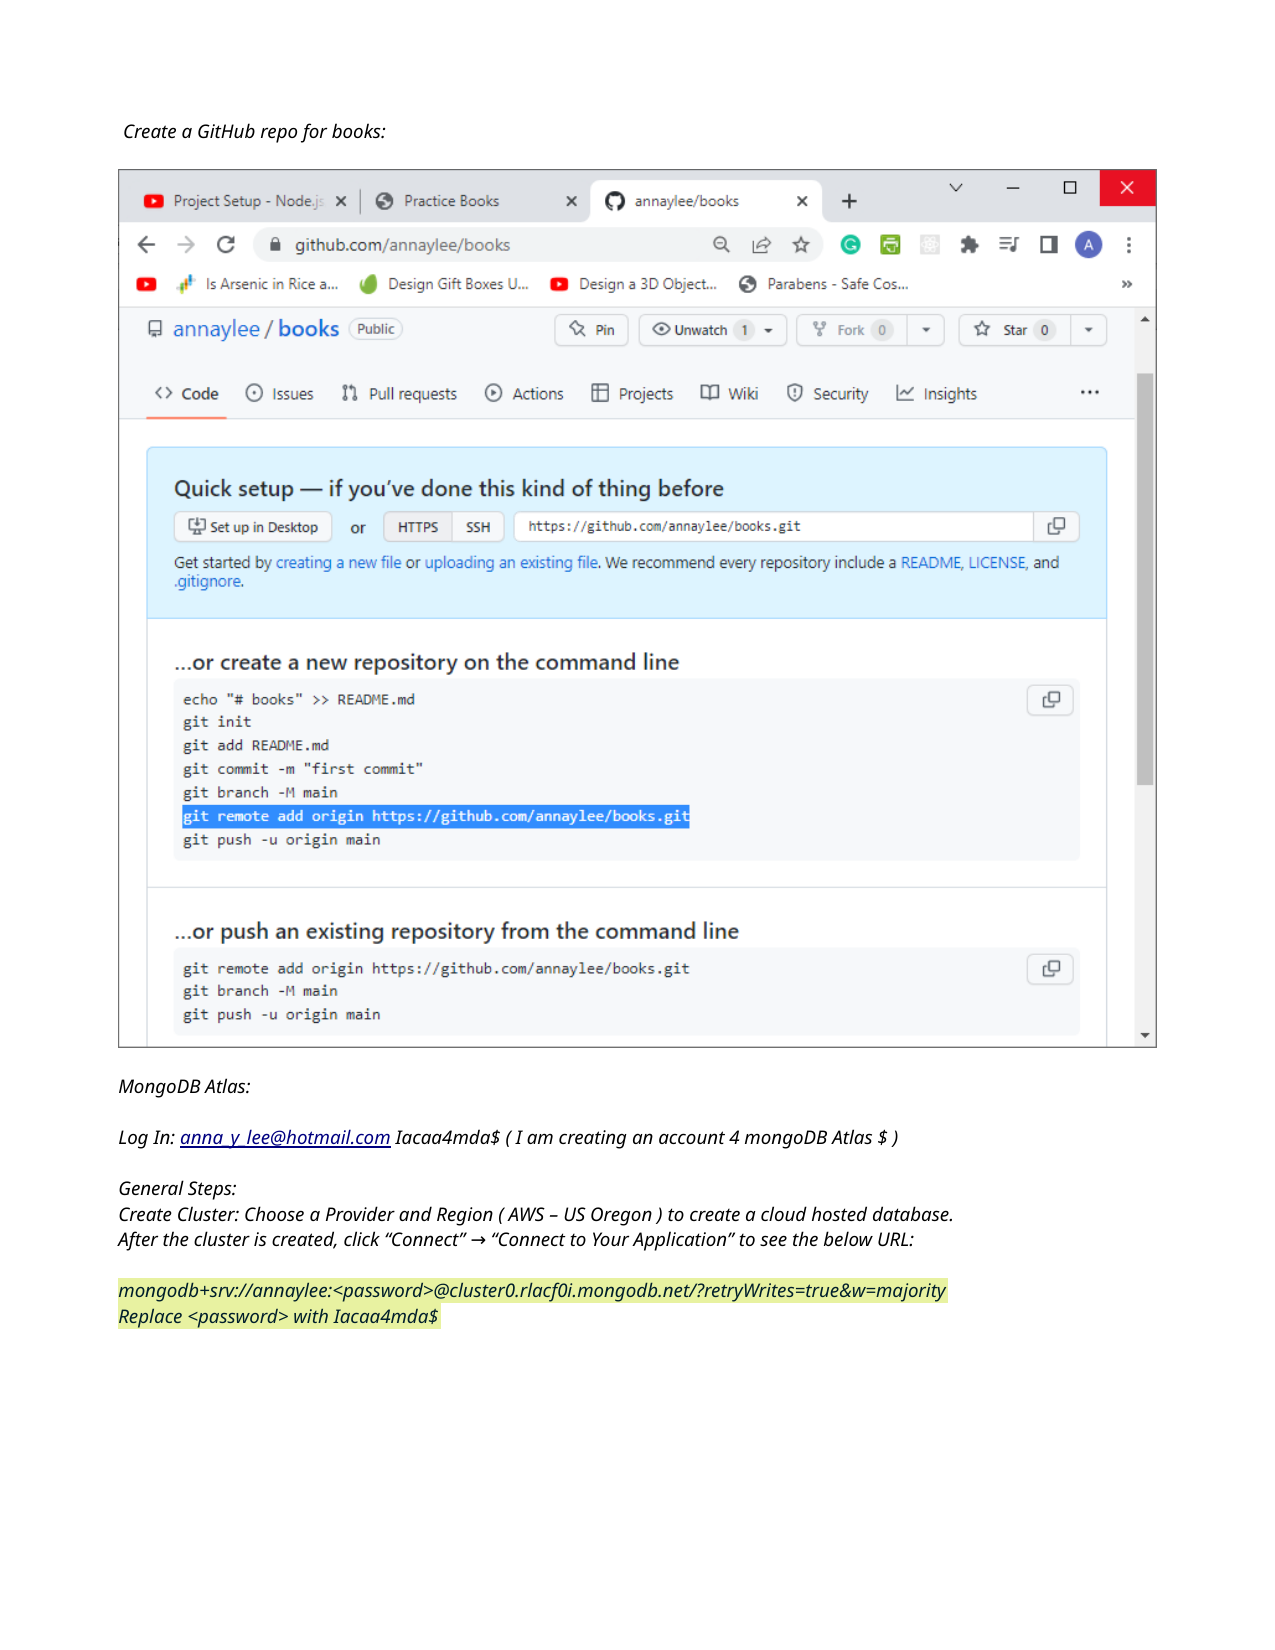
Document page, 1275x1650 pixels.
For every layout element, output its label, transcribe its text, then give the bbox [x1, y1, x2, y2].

text mongodb+srv://annaylee:<password>@cluster0.rlacf0i.mongodb.net/?retryWrites=true&w=majority [118, 1278, 1157, 1303]
picture [118, 169, 1157, 1048]
text MongoDB Atlas: [118, 1073, 1157, 1099]
text Create a GitHub repo for books: [118, 118, 1157, 144]
text Replace <password> with Iacaa4mda$ [118, 1303, 1157, 1329]
text After the cluster is created, click “Connect” → “Connect to Your Application” to see the below URL: [118, 1227, 1157, 1252]
text General Steps: [118, 1176, 1157, 1201]
text Create Cluster: Choose a Provider and Region ( AWS – US Oregon ) to create a cloud hosted database. [118, 1201, 1157, 1227]
text Log In: anna_y_lee@hotmail.com Iacaa4mda$ ( I am creating an account 4 mongoDB Atlas $ ) [118, 1124, 1157, 1150]
